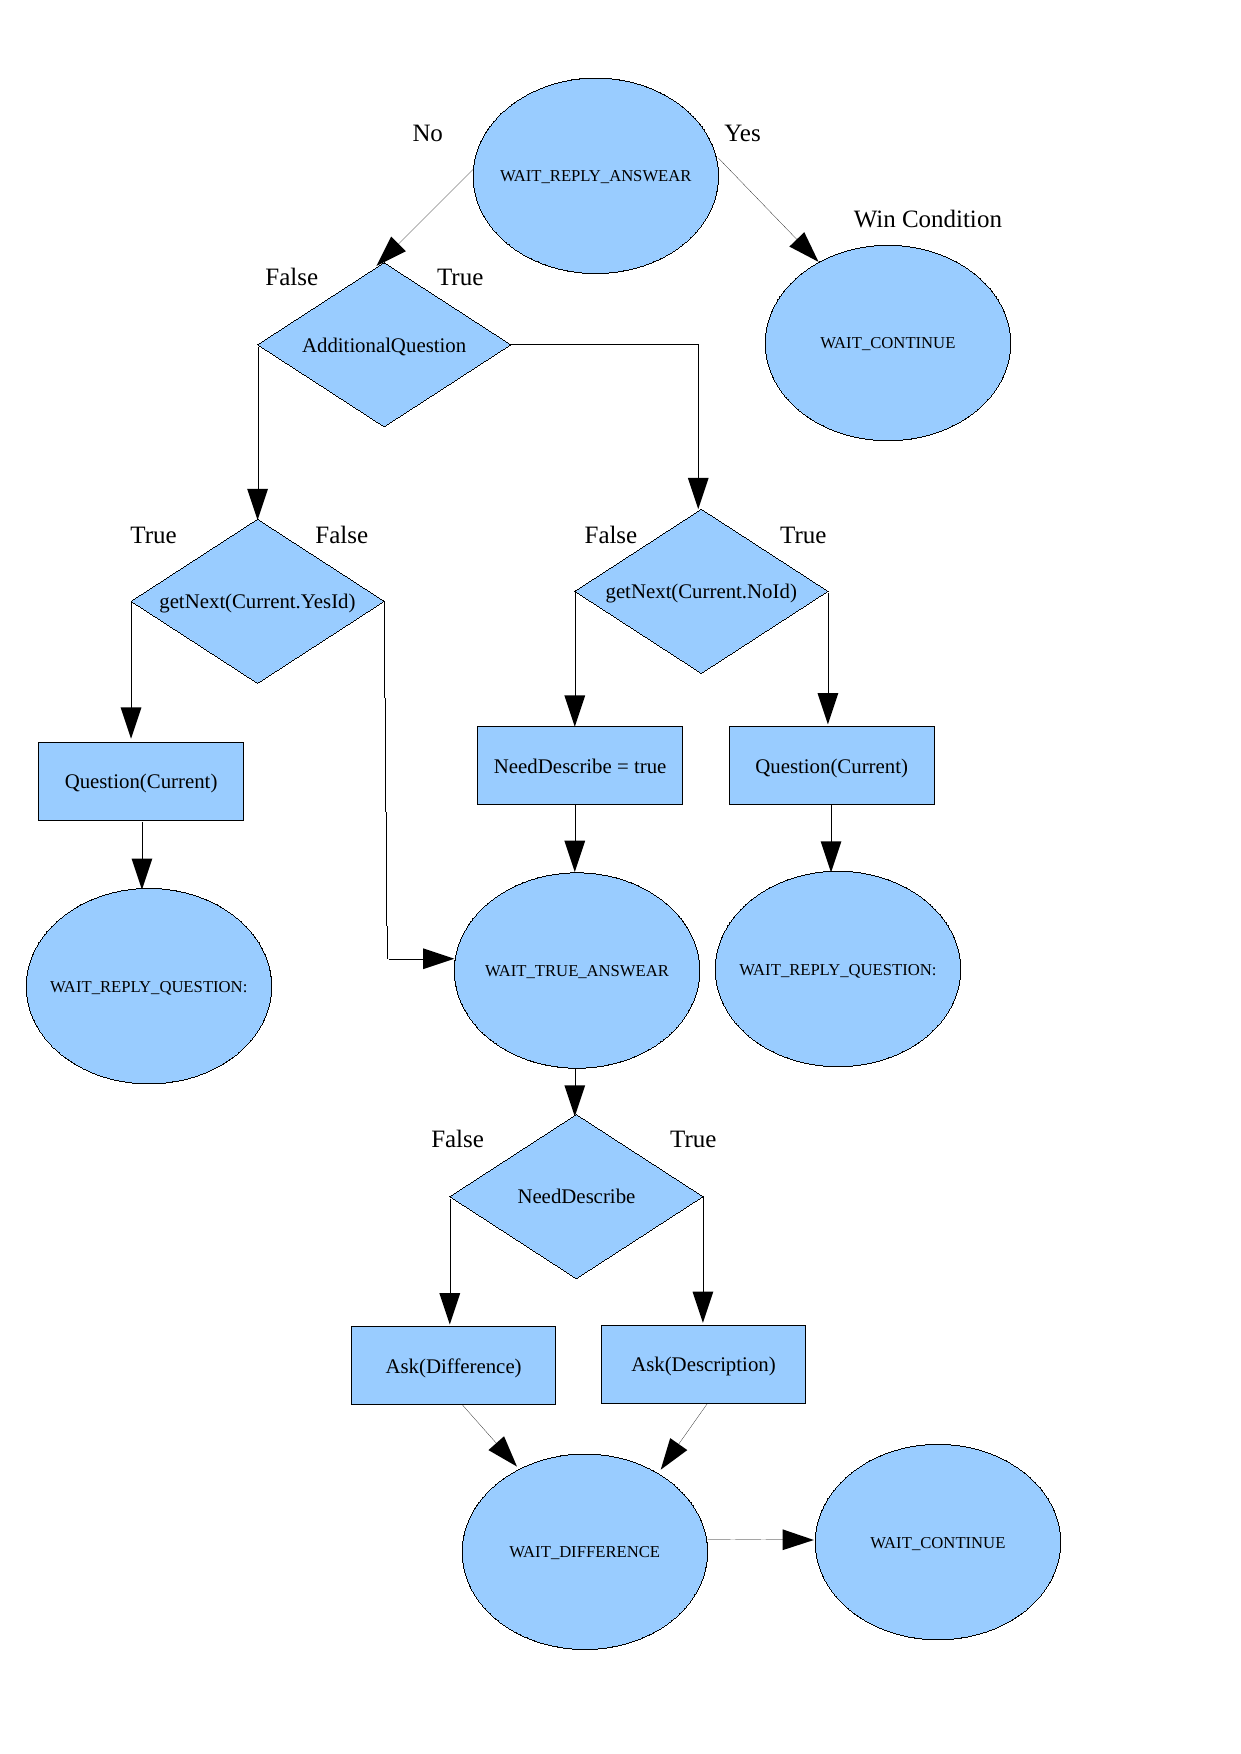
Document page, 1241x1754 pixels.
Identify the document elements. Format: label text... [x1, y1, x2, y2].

text Yes [696, 118, 1122, 147]
text True [722, 521, 1122, 549]
text True [385, 262, 817, 291]
text [697, 204, 789, 233]
text True [593, 1124, 1122, 1153]
text Win Condition [764, 204, 1122, 233]
text True [118, 521, 253, 549]
text No [118, 118, 496, 147]
text [959, 262, 1122, 291]
text [118, 204, 437, 233]
text [411, 204, 495, 233]
text False False [263, 521, 681, 549]
text False [118, 262, 377, 291]
text False [118, 1124, 559, 1153]
